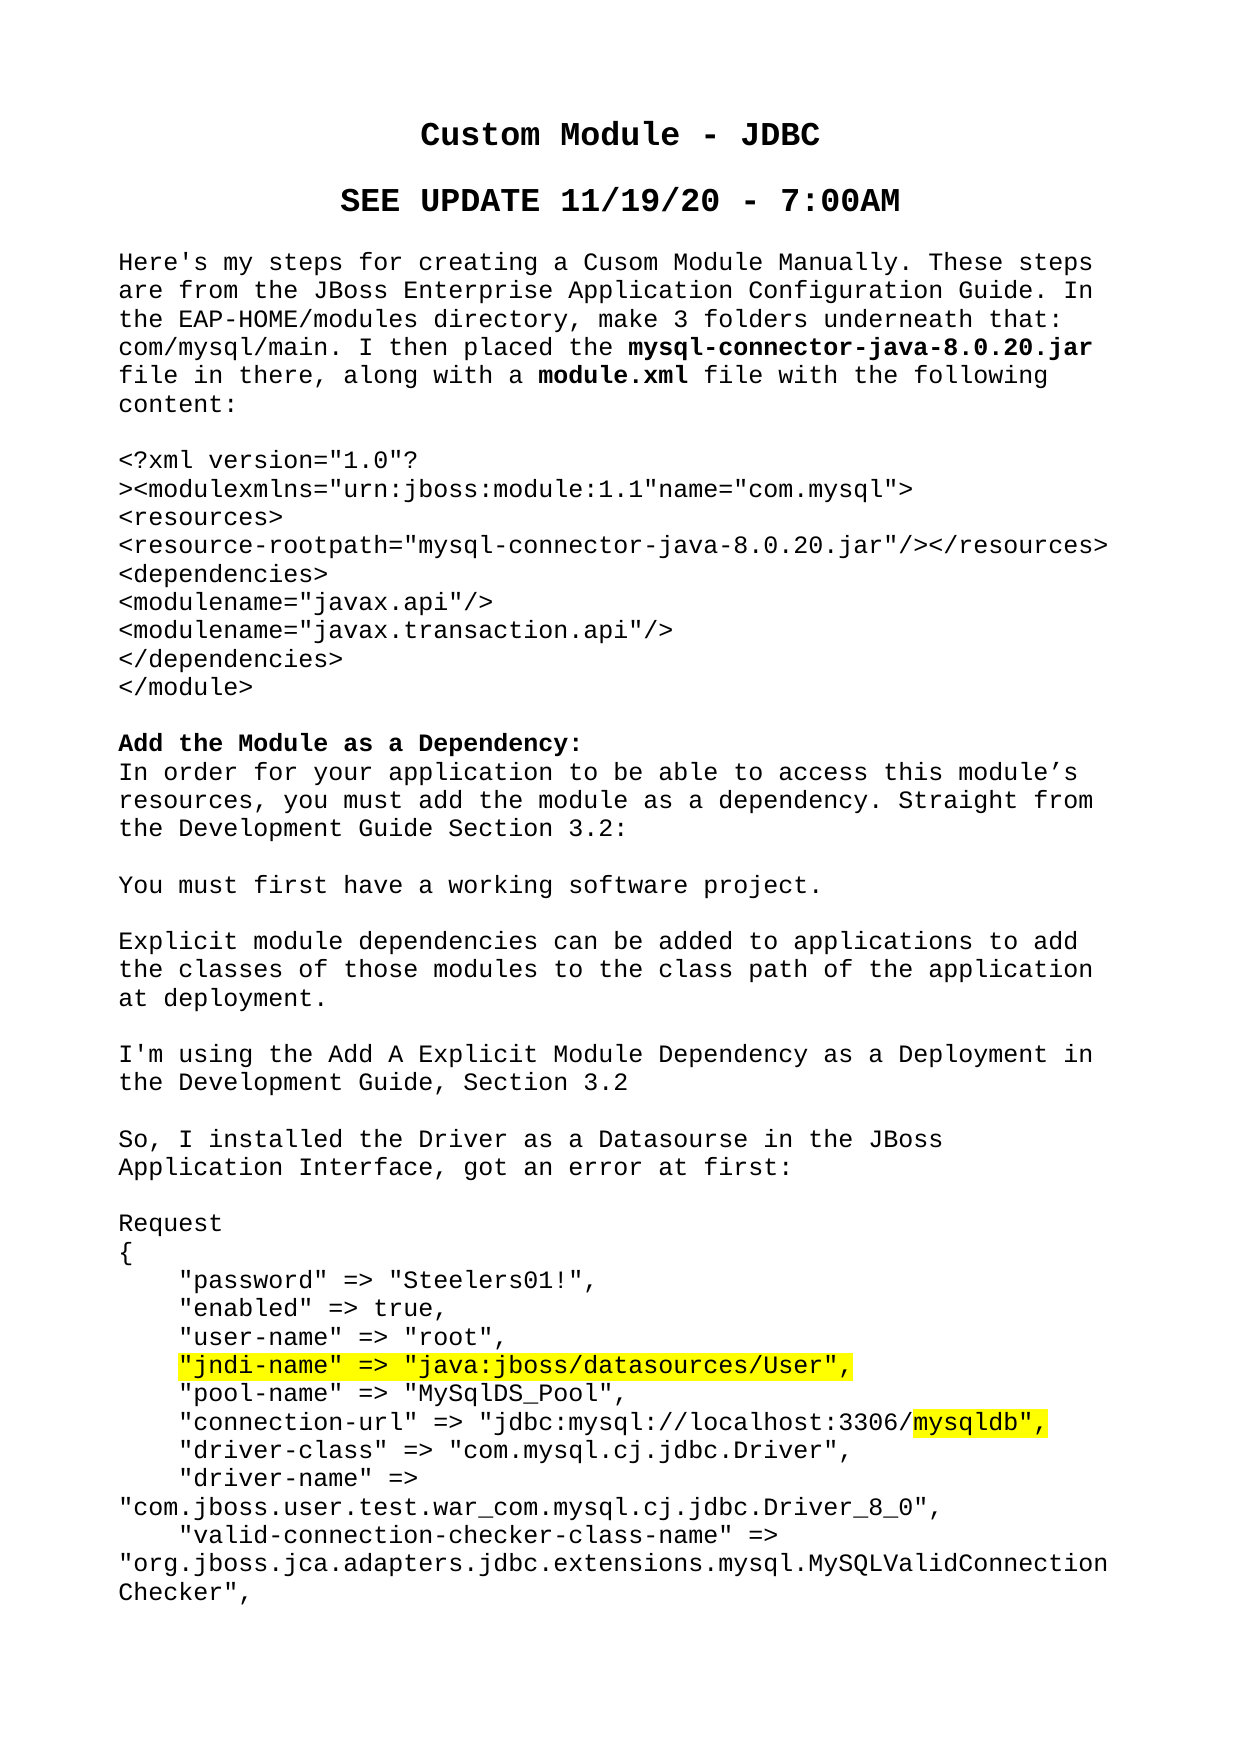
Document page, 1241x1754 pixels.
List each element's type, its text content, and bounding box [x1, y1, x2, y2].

text "valid-connection-checker-class-name" => "org.jboss.jca.adapters.jdbc.extensions.mysql.MySQLValidConnectionChecker", [118, 1523, 1122, 1608]
text Explicit module dependencies can be added to applications to add the classes of those modules to the class path of the application at deployment. [118, 928, 1122, 1013]
text "enabled" => true, [118, 1296, 1122, 1324]
text "jndi-name" => "java:jboss/datasources/User", [118, 1353, 1122, 1381]
text "driver-name" => "com.jboss.user.test.war_com.mysql.cj.jdbc.Driver_8_0", [118, 1466, 1122, 1523]
text In order for your application to be able to access this module’s resources, you must add the module as a dependency. Straight from the Development Guide Section 3.2: [118, 759, 1122, 844]
text So, I installed the Driver as a Datasourse in the JBoss Application Interface, got an error at first: [118, 1126, 1122, 1183]
text I'm using the Add A Explicit Module Dependency as a Deployment in the Development Guide, Section 3.2 [118, 1042, 1122, 1098]
text "password" => "Steelers01!", [118, 1268, 1122, 1296]
text </dependencies> [118, 646, 1122, 674]
text com/mysql/main. I then placed the mysql-connector-java-8.0.20.jar file in there, along with a module.xml file with the following content: [118, 335, 1122, 420]
text <modulename="javax.transaction.api"/> [118, 618, 1122, 646]
text You must first have a working software project. [118, 872, 1122, 901]
text <?xml version="1.0"?><modulexmlns="urn:jboss:module:1.1"name="com.mysql"> [118, 448, 1122, 504]
text SEE UPDATE 11/19/20 - 7:00AM [118, 184, 1122, 222]
text <resources> [118, 504, 1122, 533]
text <modulename="javax.api"/> [118, 589, 1122, 618]
text Custom Module - JDBC [118, 118, 1122, 156]
text <resource-rootpath="mysql-connector-java-8.0.20.jar"/></resources> [118, 533, 1122, 561]
text "pool-name" => "MySqlDS_Pool", [118, 1381, 1122, 1409]
text Request [118, 1211, 1122, 1239]
text "connection-url" => "jdbc:mysql://localhost:3306/mysqldb", [118, 1409, 1122, 1438]
text <dependencies> [118, 561, 1122, 589]
text "user-name" => "root", [118, 1324, 1122, 1353]
text Add the Module as a Dependency: [118, 731, 1122, 759]
text Here's my steps for creating a Cusom Module Manually. These steps are from the JBoss Enterprise Application Configuration Guide. In the EAP-HOME/modules directory, make 3 folders underneath that: [118, 250, 1122, 335]
text "driver-class" => "com.mysql.cj.jdbc.Driver", [118, 1438, 1122, 1466]
text </module> [118, 674, 1122, 703]
text { [118, 1239, 1122, 1268]
